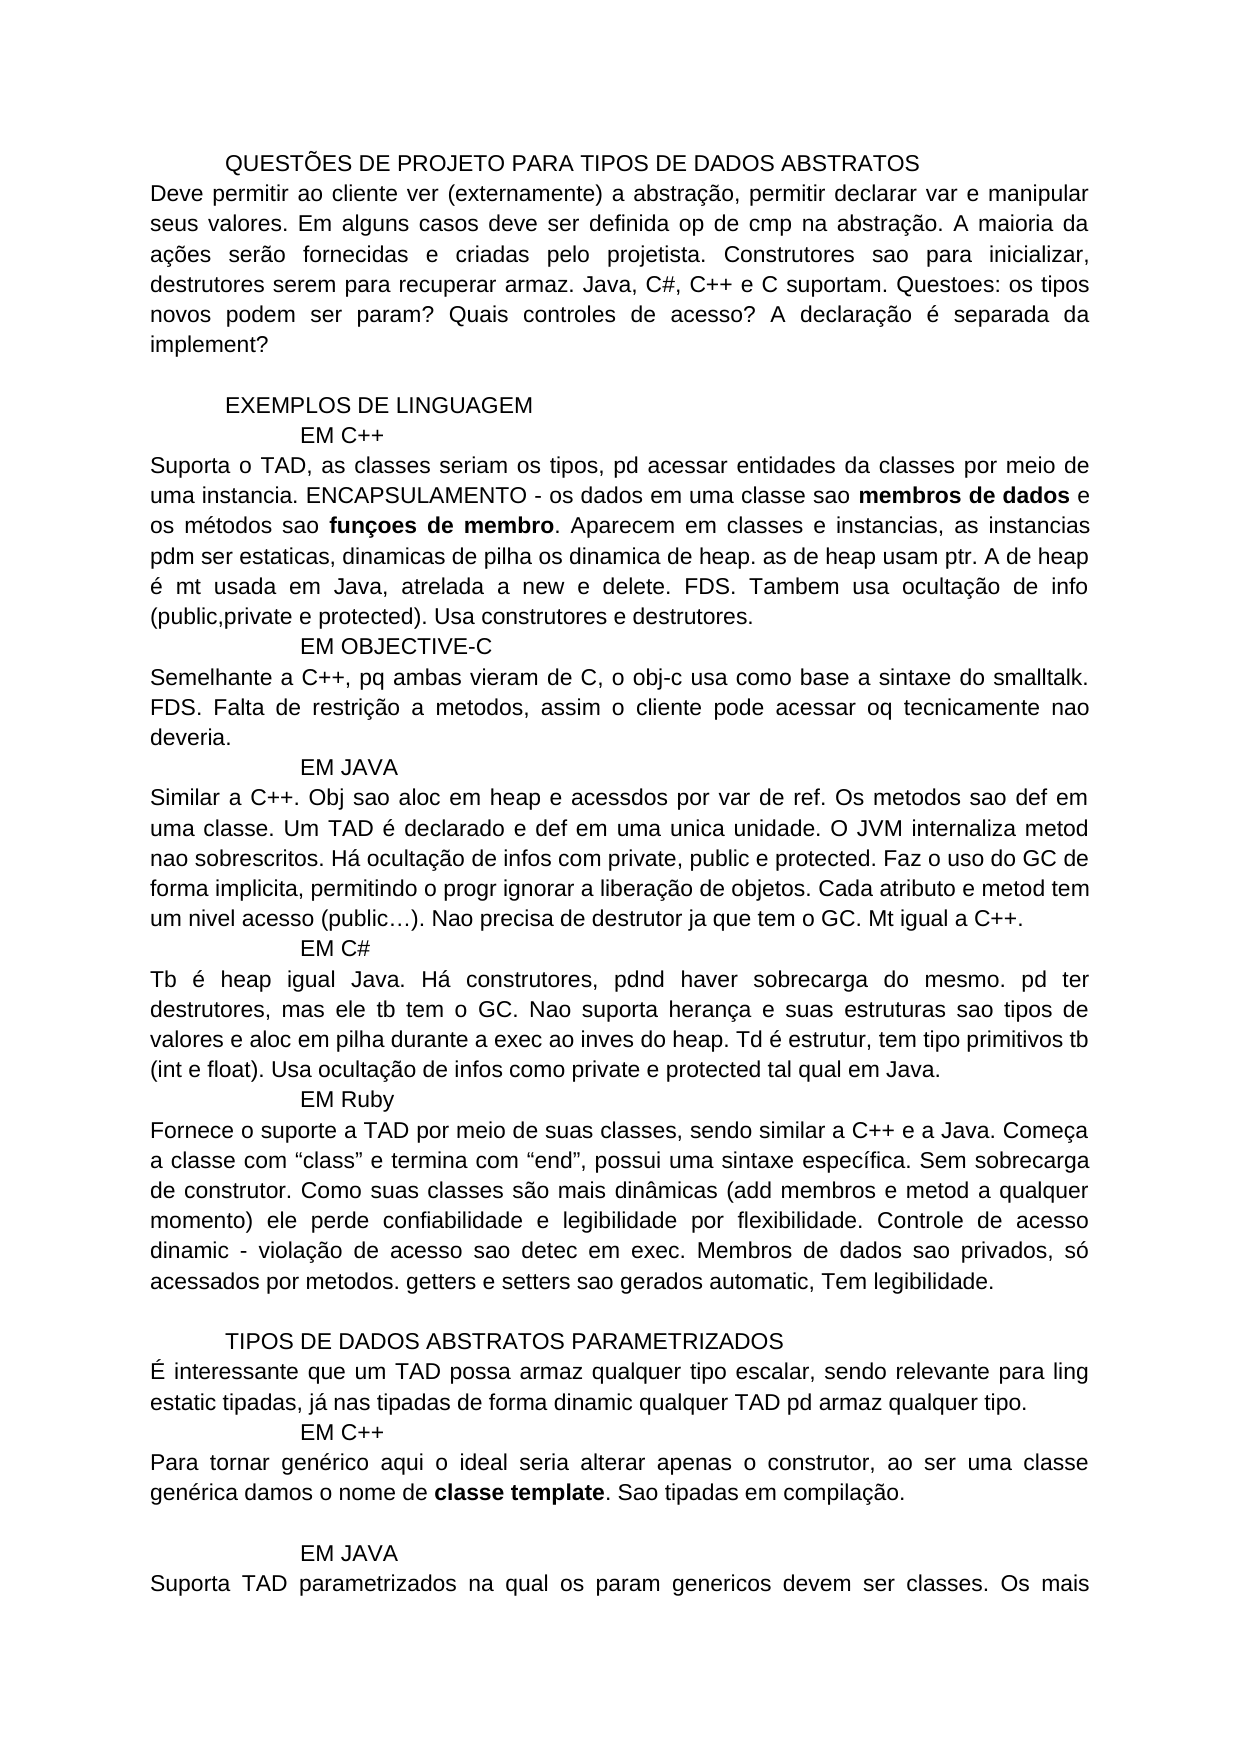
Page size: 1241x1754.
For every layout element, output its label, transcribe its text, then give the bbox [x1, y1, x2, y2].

text Deve permitir ao cliente ver (externamente) a abstração, permitir declarar var e manipular seus valores. Em alguns casos deve ser definida op de cmp na abstração. A maioria da ações serão fornecidas e criadas pelo projetista. Construtores sao para inicializar, destrutores serem para recuperar armaz. Java, C#, C++ e C suportam. Questoes: os tipos novos podem ser param? Quais controles de acesso? A declaração é separada da implement? [150, 180, 1090, 358]
text Suporta o TAD, as classes seriam os tipos, pd acessar entidades da classes por meio de uma instancia. ENCAPSULAMENTO - os dados em uma classe sao membros de dados e os métodos sao funçoes de membro. Aparecem em classes e instancias, as instancias pdm ser estaticas, dinamicas de pilha os dinamica de heap. as de heap usam ptr. A de heap é mt usada em Java, atrelada a new e delete. FDS. Tambem usa ocultação de info (public,private e protected). Usa construtores e destrutores. [150, 452, 1090, 629]
text É interessante que um TAD possa armaz qualquer tipo escalar, sendo relevante para ling estatic tipadas, já nas tipadas de forma dinamic qualquer TAD pd armaz qualquer tipo. [150, 1358, 1090, 1415]
text EM JAVA [150, 754, 1090, 781]
text Semelhante a C++, pq ambas vieram de C, o obj-c usa como base a sintaxe do smalltalk. FDS. Falta de restrição a metodos, assim o cliente pode acessar oq tecnicamente nao deveria. [150, 663, 1090, 750]
text Tb é heap igual Java. Há construtores, pdnd haver sobrecarga do mesmo. pd ter destrutores, mas ele tb tem o GC. Nao suporta herança e suas estruturas sao tipos de valores e aloc em pilha durante a exec ao inves do heap. Td é estrutur, tem tipo primitivos tb (int e float). Usa ocultação de infos como private e protected tal qual em Java. [150, 966, 1090, 1083]
text Para tornar genérico aqui o ideal seria alterar apenas o construtor, ao ser uma classe genérica damos o nome de classe template. Sao tipadas em compilação. [150, 1449, 1090, 1506]
text EM Ruby [150, 1086, 1090, 1113]
text EM JAVA [150, 1539, 1090, 1566]
text EM C# [150, 935, 1090, 962]
text Suporta TAD parametrizados na qual os param genericos devem ser classes. Os mais [150, 1570, 1090, 1596]
text TIPOS DE DADOS ABSTRATOS PARAMETRIZADOS [150, 1328, 1090, 1354]
text EXEMPLOS DE LINGUAGEM [150, 392, 1090, 418]
text EM C++ [150, 422, 1090, 448]
text Fornece o suporte a TAD por meio de suas classes, sendo similar a C++ e a Java. Começa a classe com “class” e termina com “end”, possui uma sintaxe específica. Sem sobrecarga de construtor. Como suas classes são mais dinâmicas (add membros e metod a qualquer momento) ele perde confiabilidade e legibilidade por flexibilidade. Controle de acesso dinamic - violação de acesso sao detec em exec. Membros de dados sao privados, só acessados por metodos. getters e setters sao gerados automatic, Tem legibilidade. [150, 1117, 1090, 1294]
text Similar a C++. Obj sao aloc em heap e acessdos por var de ref. Os metodos sao def em uma classe. Um TAD é declarado e def em uma unica unidade. O JVM internaliza metod nao sobrescritos. Há ocultação de infos com private, public e protected. Faz o uso do GC de forma implicita, permitindo o progr ignorar a liberação de objetos. Cada atributo e metod tem um nivel acesso (public…). Nao precisa de destrutor ja que tem o GC. Mt igual a C++. [150, 784, 1090, 932]
text QUESTÕES DE PROJETO PARA TIPOS DE DADOS ABSTRATOS [150, 150, 1090, 176]
text EM OBJECTIVE-C [150, 633, 1090, 660]
text EM C++ [150, 1419, 1090, 1445]
